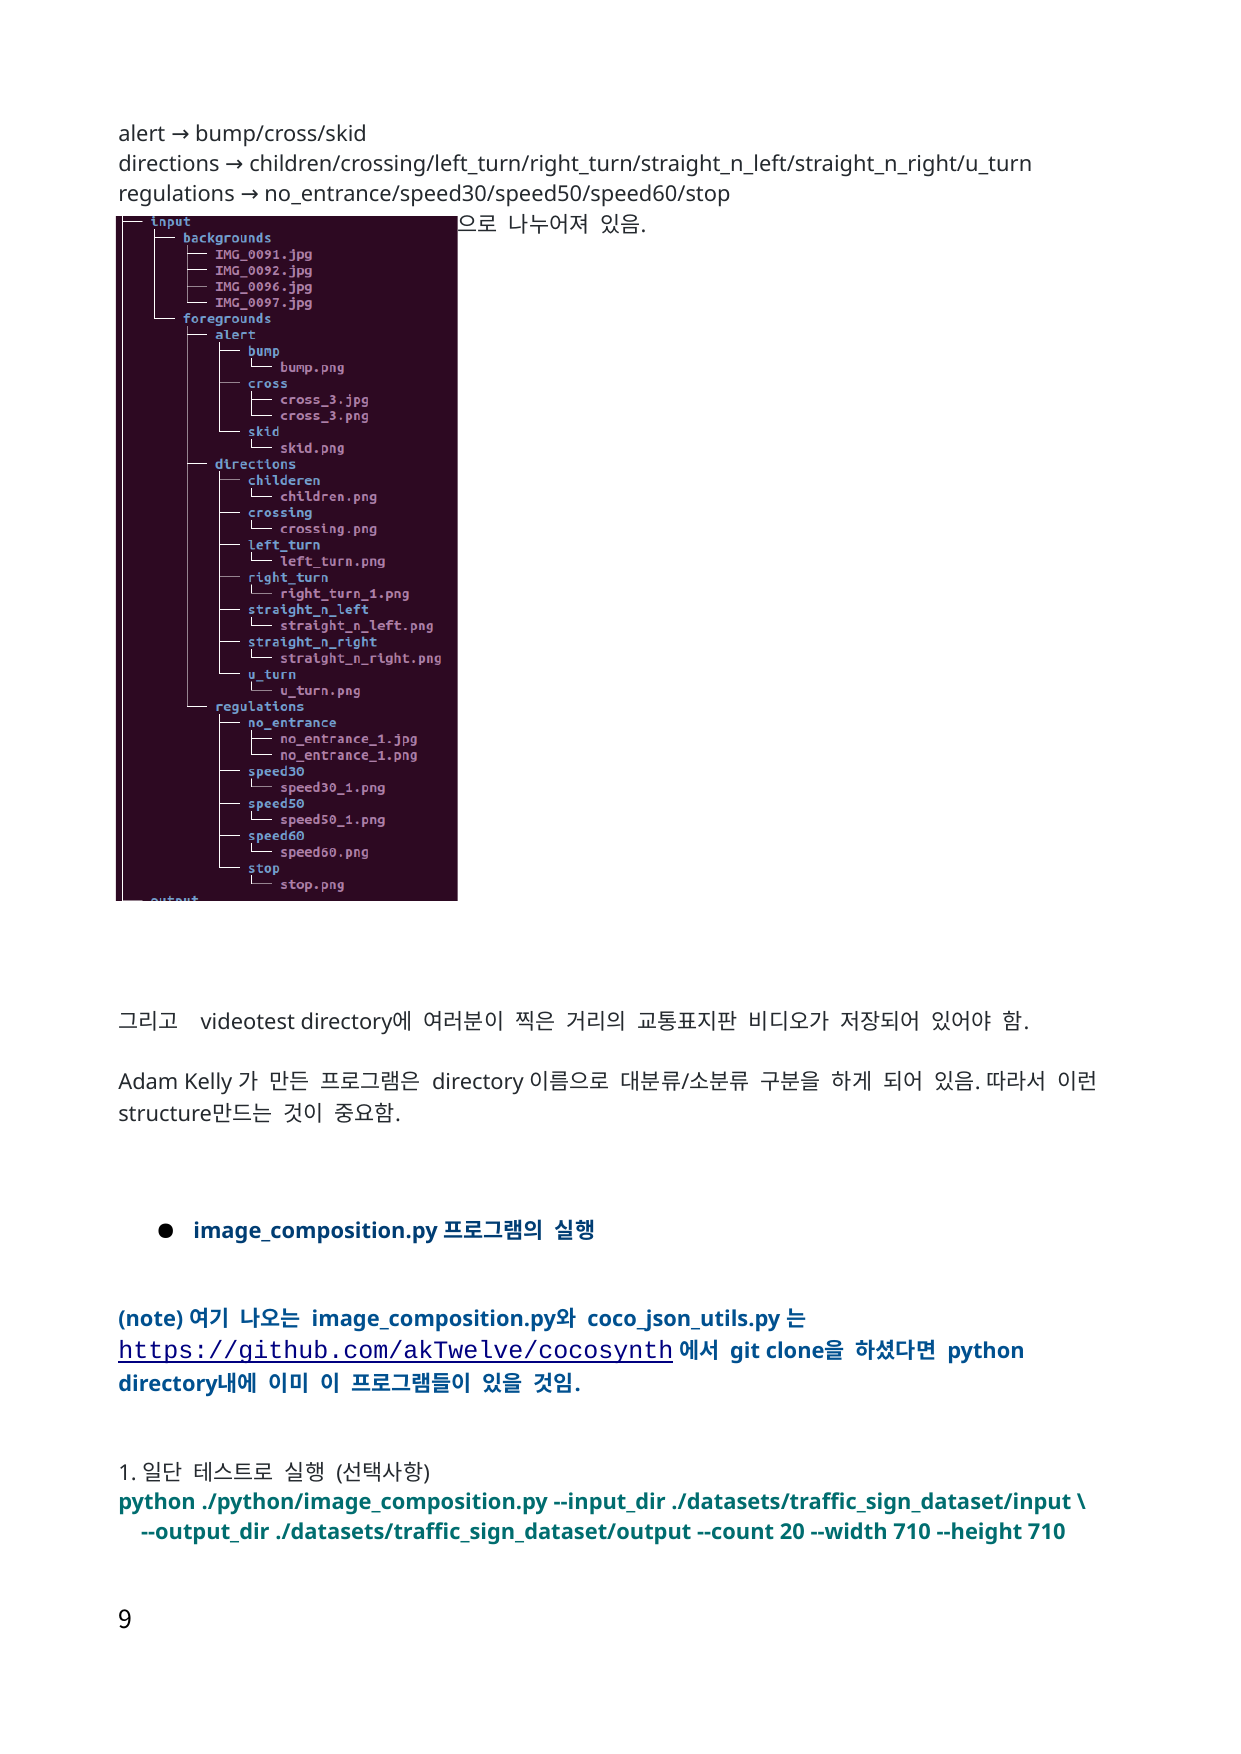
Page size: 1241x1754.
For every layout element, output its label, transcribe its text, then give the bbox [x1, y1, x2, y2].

text --output_dir ./datasets/traffic_sign_dataset/output --count 20 --width 710 --height 710 [118, 1516, 1122, 1546]
text Adam Kelly 가 만든 프로그램은 directory 이름으로 대분류/소분류 구분을 하게 되어 있음. 따라서 이런 structure만드는 것이 중요함. [118, 1064, 1122, 1128]
text (note) 여기 나오는 image_composition.py와 coco_json_utils.py 는 https://github.com/akTwelve/cocosynth 에서 git clone을 하셨다면 python directory내에 이미 이 프로그램들이 있을 것임. [118, 1301, 1122, 1398]
text 으로 나누어져 있음. [118, 207, 1122, 239]
text 1. 일단 테스트로 실행 (선택사항) [118, 1454, 1122, 1486]
text regulations → no_entrance/speed30/speed50/speed60/stop [118, 178, 1122, 207]
list image_composition.py 프로그램의 실행 [156, 1213, 1122, 1245]
text directions → children/crossing/left_turn/right_turn/straight_n_left/straight_n_right/u_turn [118, 148, 1122, 178]
text python ./python/image_composition.py --input_dir ./datasets/traffic_sign_dataset/input \ [118, 1486, 1122, 1516]
text alert → bump/cross/skid [118, 118, 1122, 148]
text 그리고 videotest directory에 여러분이 찍은 거리의 교통표지판 비디오가 저장되어 있어야 함. [118, 1004, 1122, 1036]
picture [115, 216, 458, 901]
